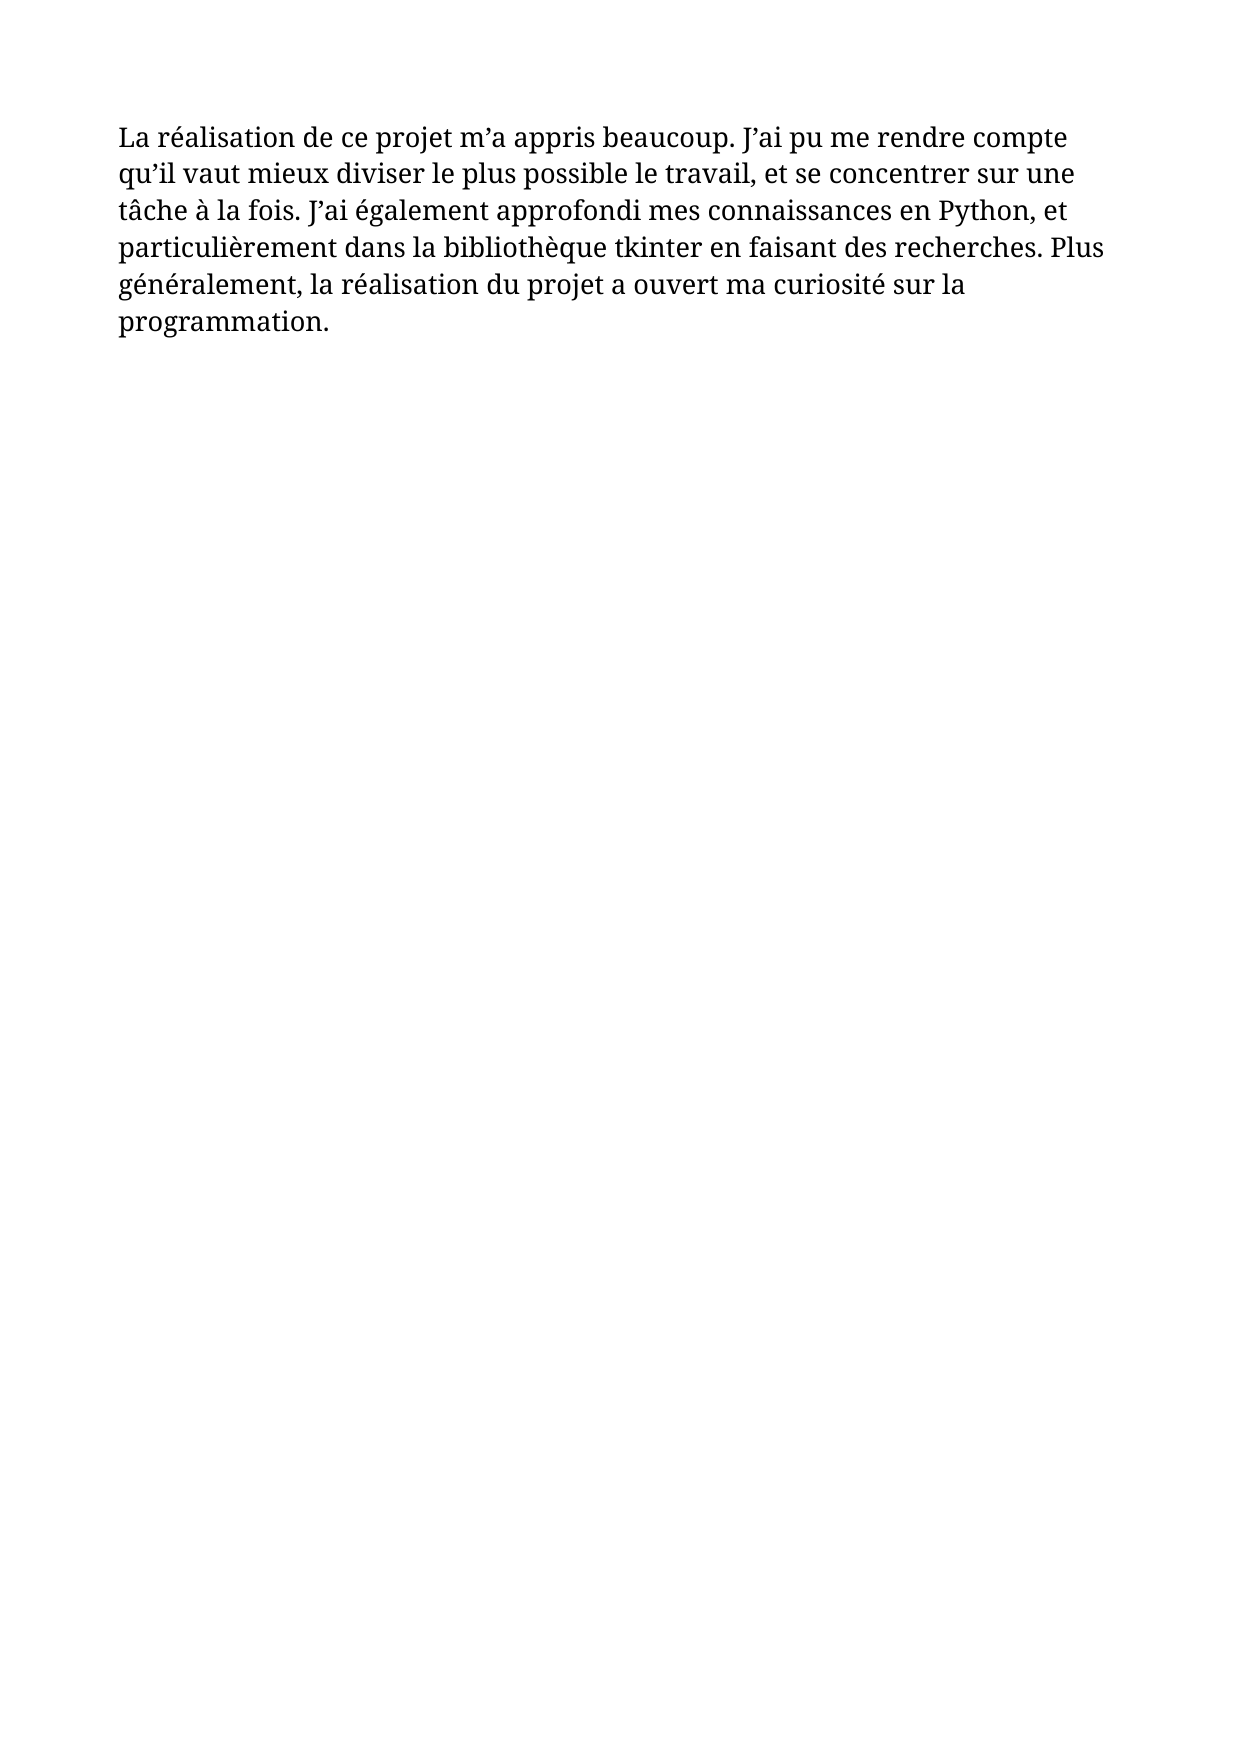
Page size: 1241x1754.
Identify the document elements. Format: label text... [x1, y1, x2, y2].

text La réalisation de ce projet m’a appris beaucoup. J’ai pu me rendre compte qu’il vaut mieux diviser le plus possible le travail, et se concentrer sur une tâche à la fois. J’ai également approfondi mes connaissances en Python, et particulièrement dans la bibliothèque tkinter en faisant des recherches. Plus généralement, la réalisation du projet a ouvert ma curiosité sur la programmation. [118, 118, 1122, 339]
